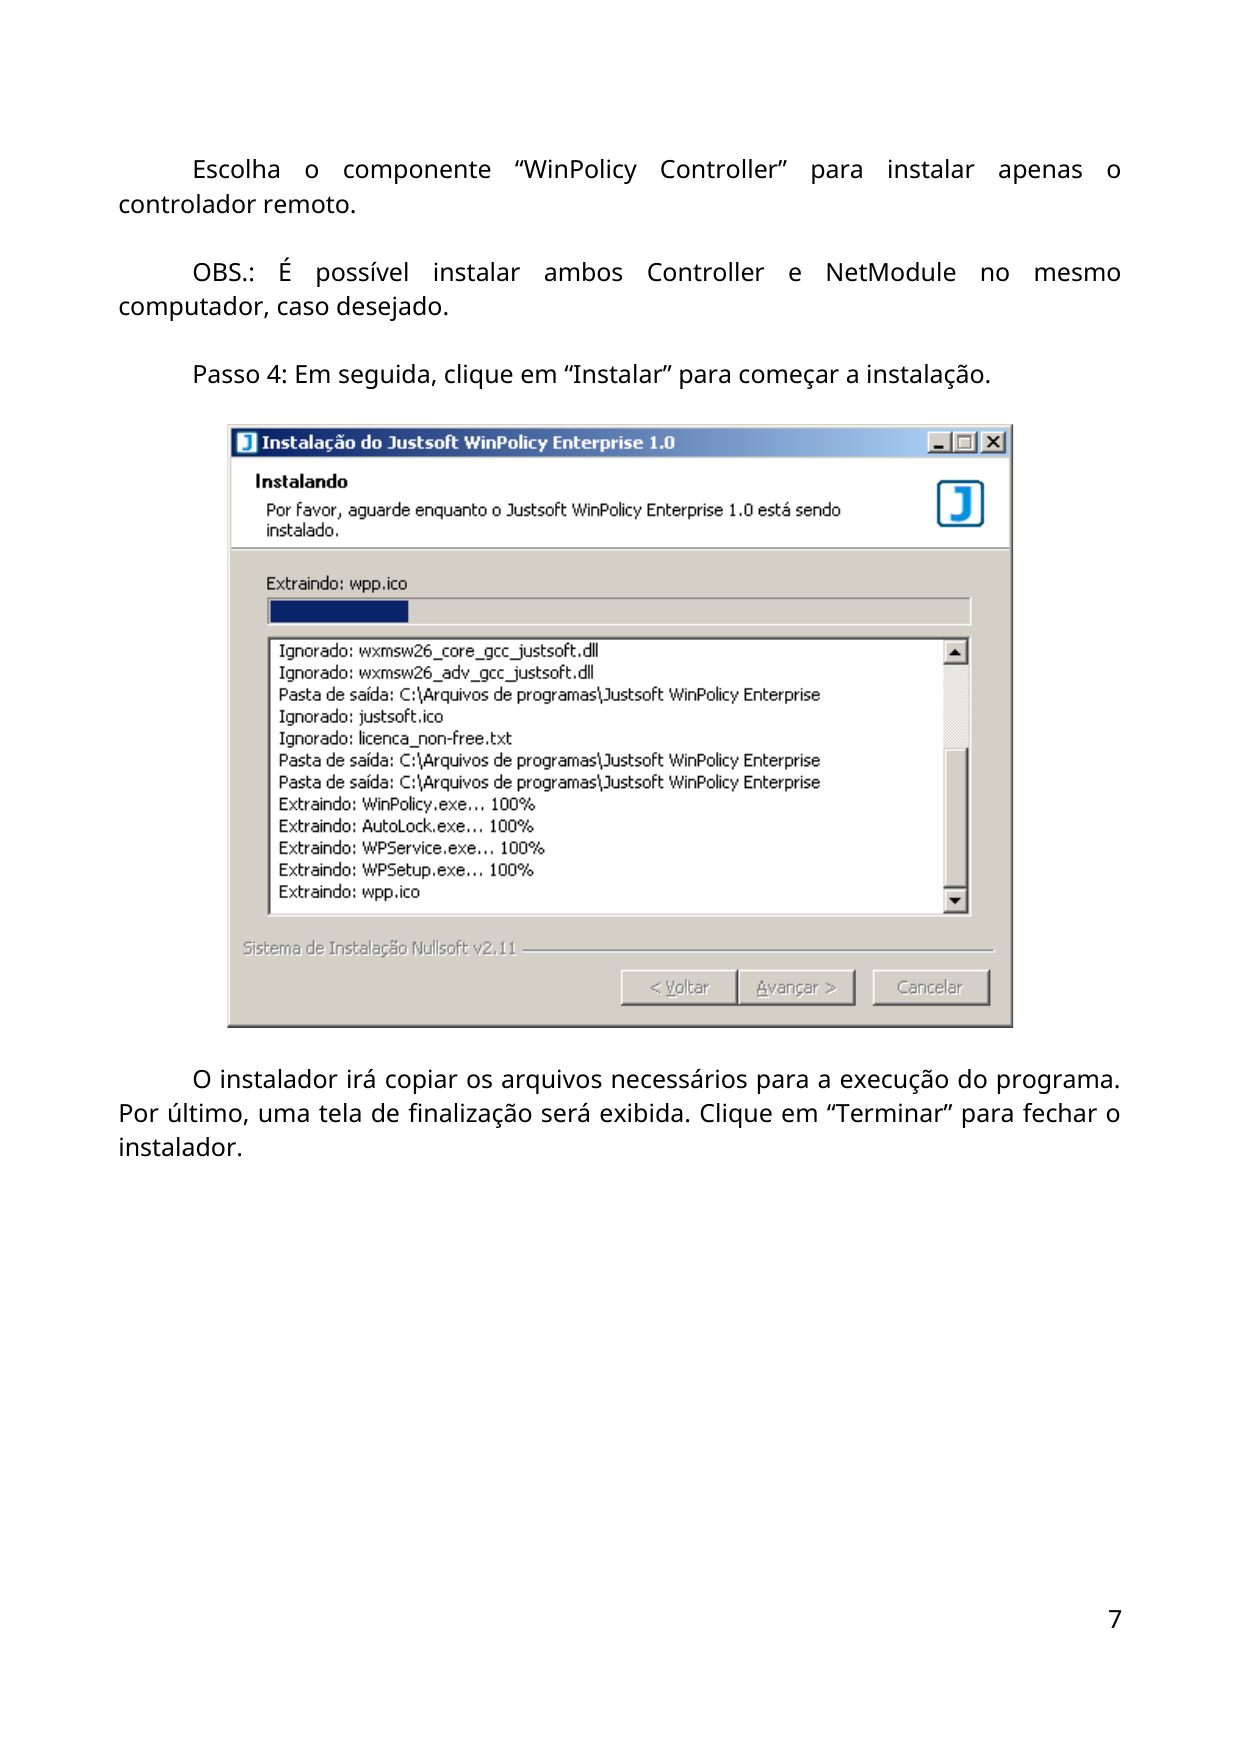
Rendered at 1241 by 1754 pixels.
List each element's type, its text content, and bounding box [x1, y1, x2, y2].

text OBS.: É possível instalar ambos Controller e NetModule no mesmo computador, caso desejado. [118, 254, 1122, 322]
picture [227, 424, 1014, 1028]
text Escolha o componente “WinPolicy Controller” para instalar apenas o controlador remoto. [118, 152, 1122, 220]
text O instalador irá copiar os arquivos necessários para a execução do programa. Por último, uma tela de finalização será exibida. Clique em “Terminar” para fechar o instalador. [118, 1062, 1122, 1164]
text Passo 4: Em seguida, clique em “Instalar” para começar a instalação. [118, 357, 1122, 391]
